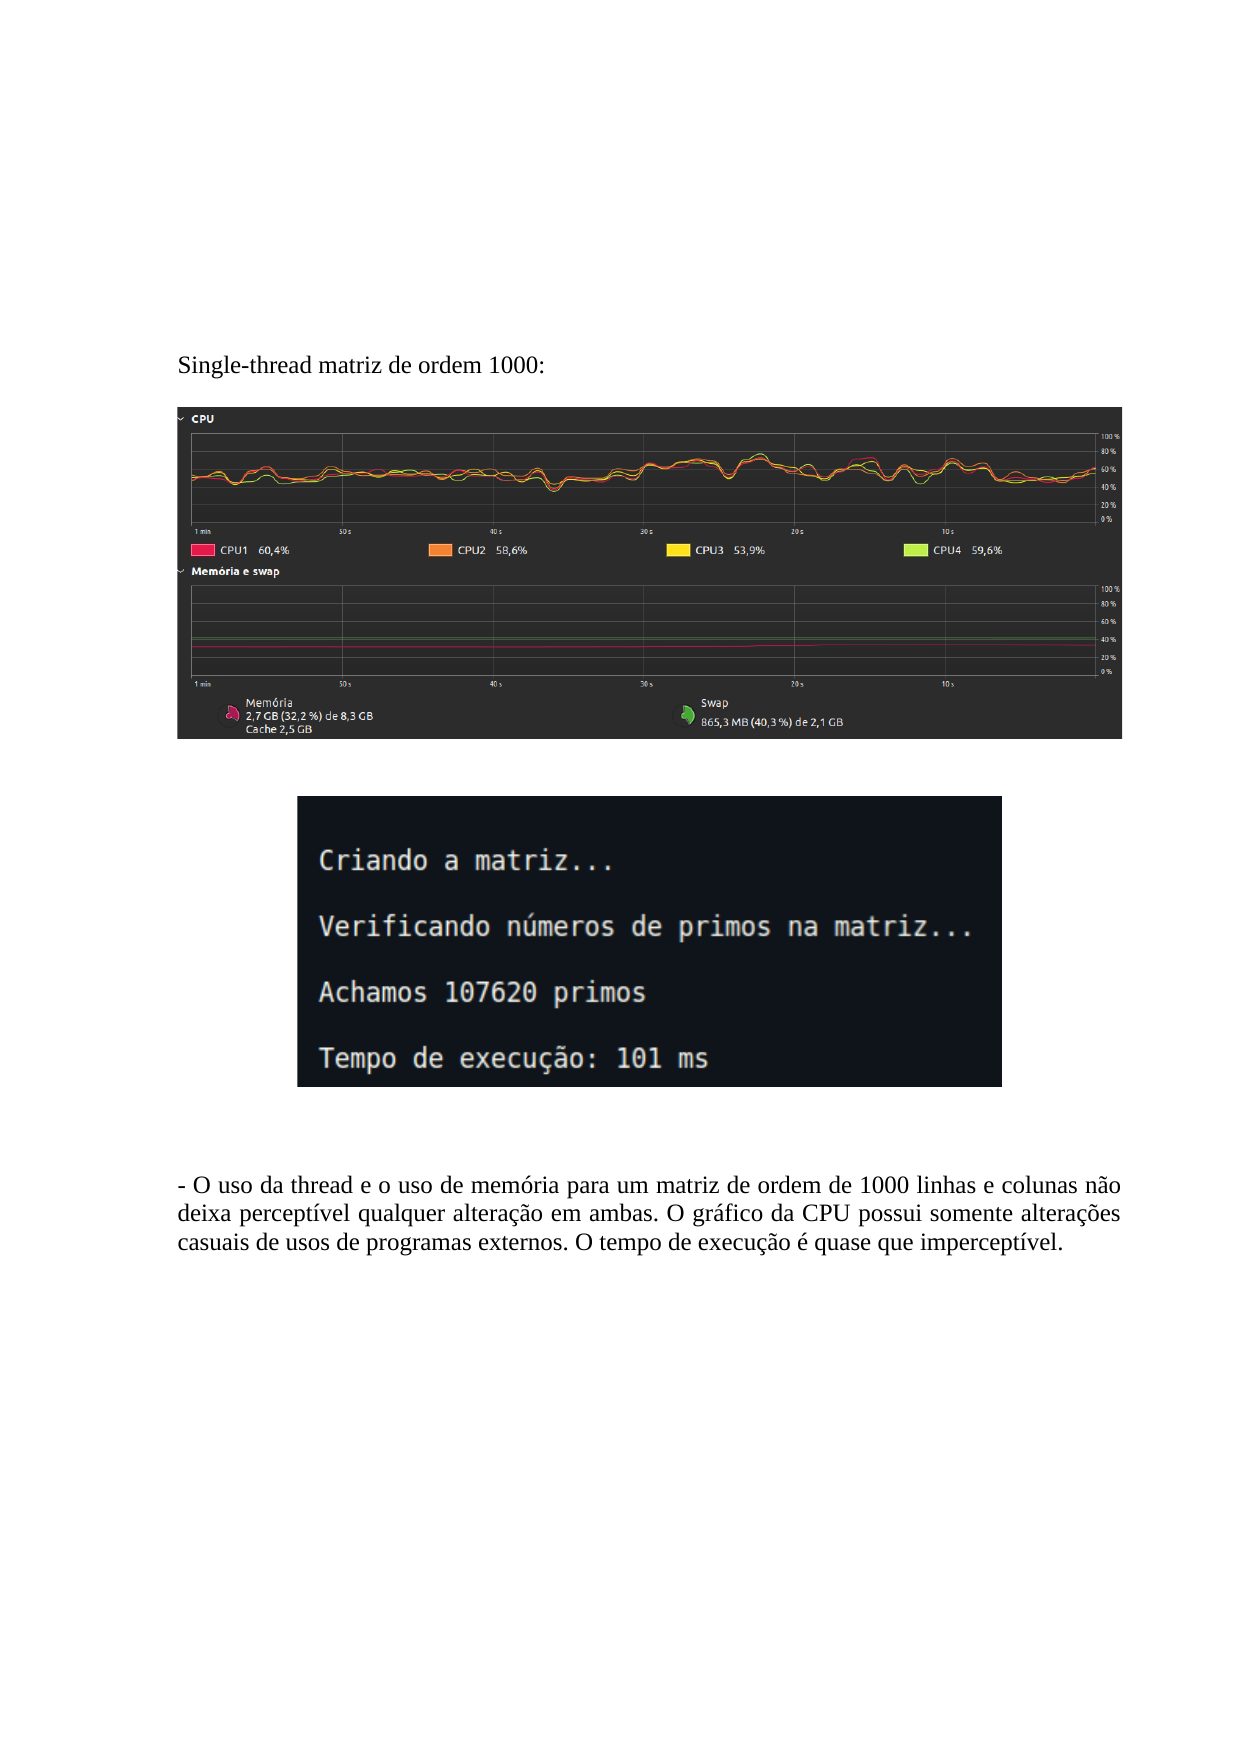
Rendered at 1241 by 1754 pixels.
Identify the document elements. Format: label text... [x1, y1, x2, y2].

picture [177, 407, 1123, 739]
picture [297, 796, 1002, 1087]
text Single-thread matriz de ordem 1000: [177, 350, 1122, 378]
text - O uso da thread e o uso de memória para um matriz de ordem de 1000 linhas e colunas não deixa perceptível qualquer alteração em ambas. O gráfico da CPU possui somente alterações casuais de usos de programas externos. O tempo de execução é quase que imperceptível. [177, 1170, 1122, 1256]
